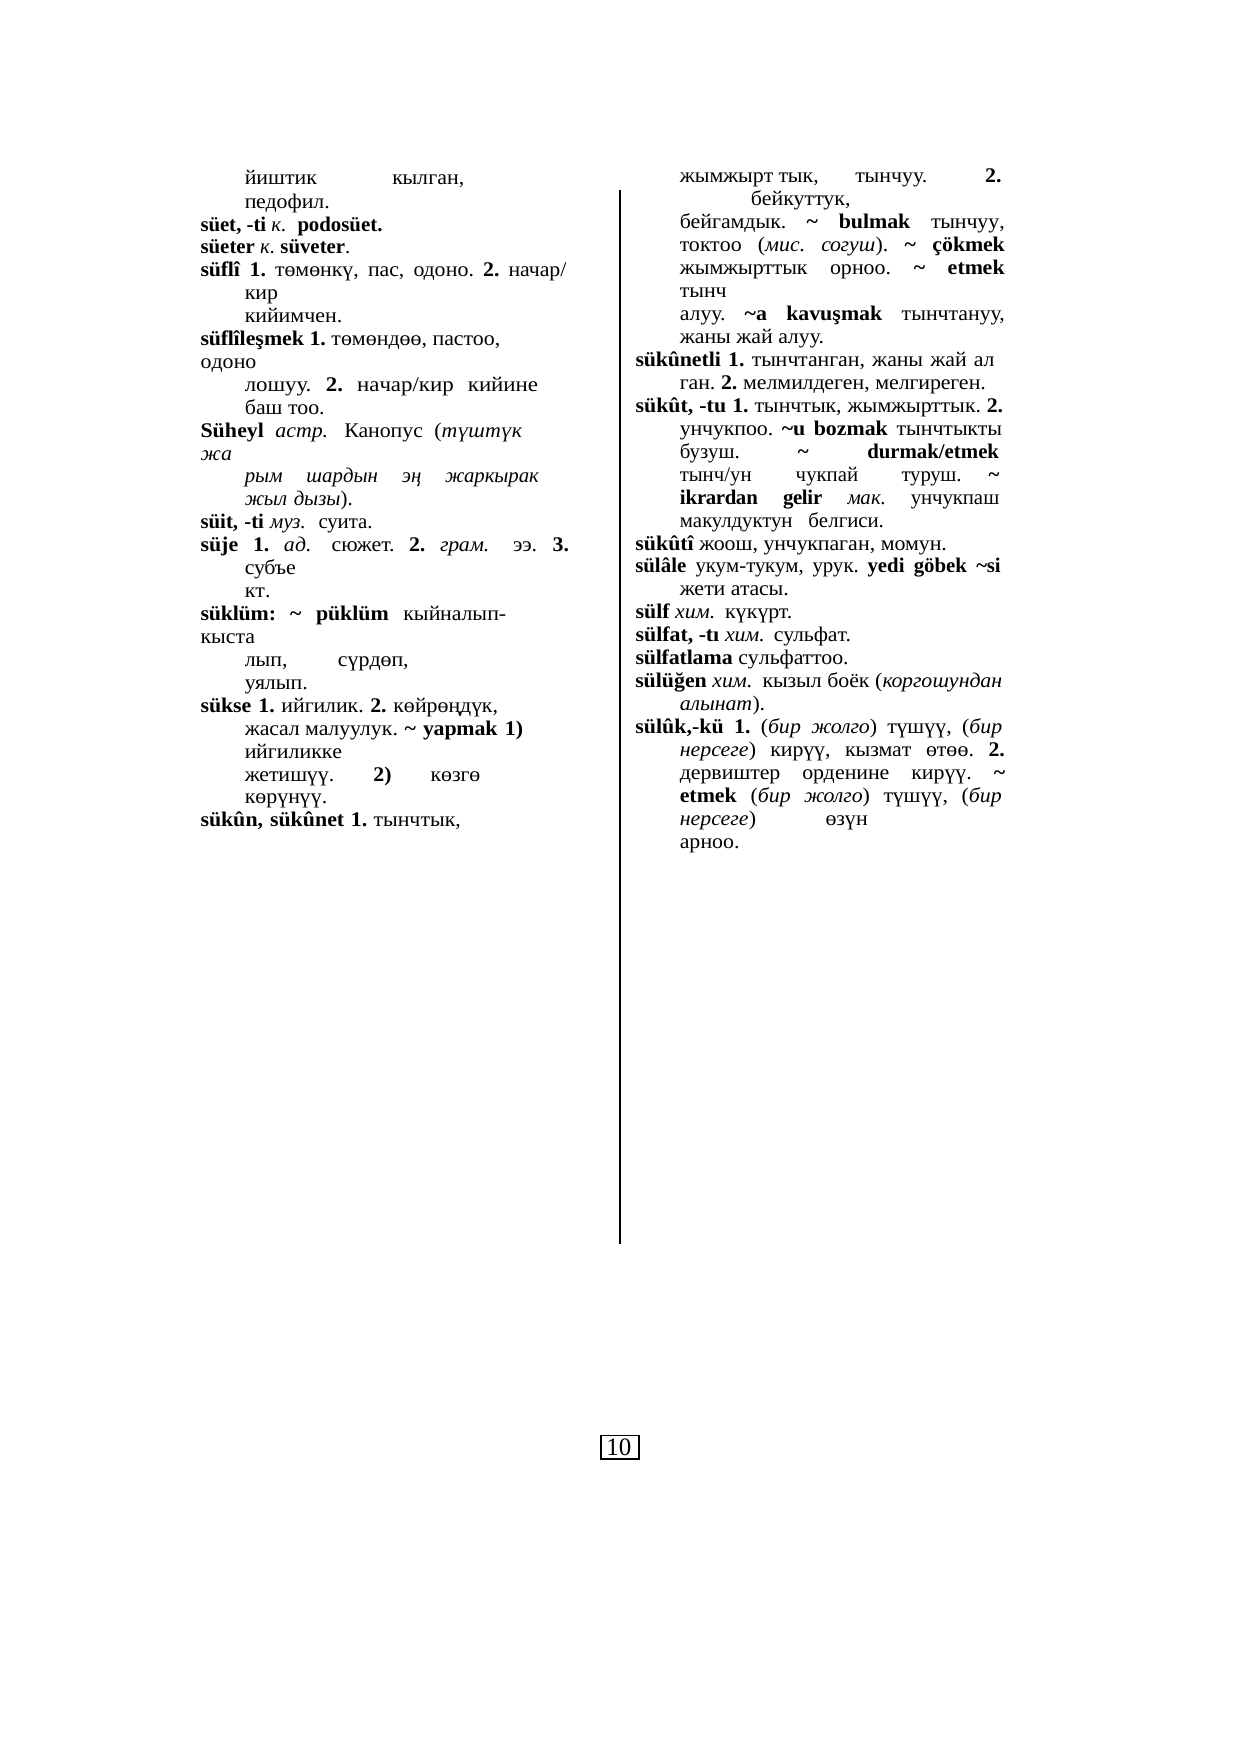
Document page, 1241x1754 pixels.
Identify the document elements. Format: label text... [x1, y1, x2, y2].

text sükûnetli 1. тынчтанган, жаны жай ал­ [635, 348, 1029, 371]
text süet, -ti к. podоsüet. süeter к. süveter. [200, 213, 410, 258]
text sükse 1. ийгилик. 2. көйрөңдүк, жасал­ малуулук. ~ yapmak 1) ийгиликке [200, 694, 545, 763]
text алуу. ~a kavuşmak тынчтануу, жаны жай алуу. [679, 302, 1005, 348]
text лып, сүрдөп, уялып. [244, 648, 408, 694]
text жетишүү. 2) көзгө көрүнүү. [244, 763, 480, 808]
text лошуу. 2. начар/кир кийине баш­ тоо. [244, 373, 538, 419]
text нерсеге) өзүн арноо. [679, 807, 867, 853]
text sülf хим. күкүрт. sülfat, -tı хим. сульфат. sülfatlama сульфаттоо. [635, 600, 853, 669]
text рым шардын эң жаркырак жыл­ дызы). [244, 464, 541, 510]
text бейгамдык. ~ bulmak тынчуу, токтоо (мис. согуш). ~ çökmek жымжырттык орноо. ~ etmek тынч [679, 211, 1005, 302]
text кир кийимчен. [244, 281, 358, 327]
text Süheyl астр. Канопус (түштүк жа­ [200, 419, 558, 464]
text унчукпоо. ~u bozmak тынчтыкты [679, 417, 1004, 440]
text жымжырт­ тык, тынчуу. 2. бейкуттук, [635, 164, 1005, 210]
text ган. 2. мелмилдеген, мелгиреген. [679, 371, 986, 394]
text sülâle укум-тукум, урук. yedi göbek ~si [635, 554, 1004, 577]
text бузуш. ~ durmak/etmek тынч/ун­ чукпай туруш. ~ ikrardan gelir мак. унчукпаш макулдуктун белгиси. [679, 440, 999, 532]
text субъект. [244, 556, 299, 602]
text йиштик кылган, педофил. [244, 164, 464, 213]
text нерсеге) кирүү, кызмат өтөө. 2. дервиштер орденине кирүү. ~ etmek (бир жолго) түшүү, (бир [679, 738, 1005, 807]
text sükûtî жоош, унчукпаган, момун. [635, 532, 1004, 554]
text sükûn, sükûnet 1. тынчтык, [200, 808, 545, 831]
text sükût, -tu 1. тынчтык, жымжырттык. 2. [635, 394, 1029, 417]
text жети атасы. [679, 577, 790, 600]
text süklüm: ~ püklüm кыйналып-кыста­ [200, 602, 545, 648]
text sülüğen хим. кызыл боёк (коргошундан алынат). [635, 669, 1065, 715]
text süflîleşmek 1. төмөндөө, пастоо, одоно­ [200, 327, 558, 373]
text süflî 1. төмөнкү, пас, одоно. 2. начар/ [200, 258, 598, 281]
text süit, -ti муз. суита. [200, 510, 558, 533]
text sülûk,-kü 1. (бир жолго) түшүү, (бир [635, 715, 1004, 738]
text süje 1. ад. сюжет. 2. грам. ээ. 3. [200, 533, 606, 556]
